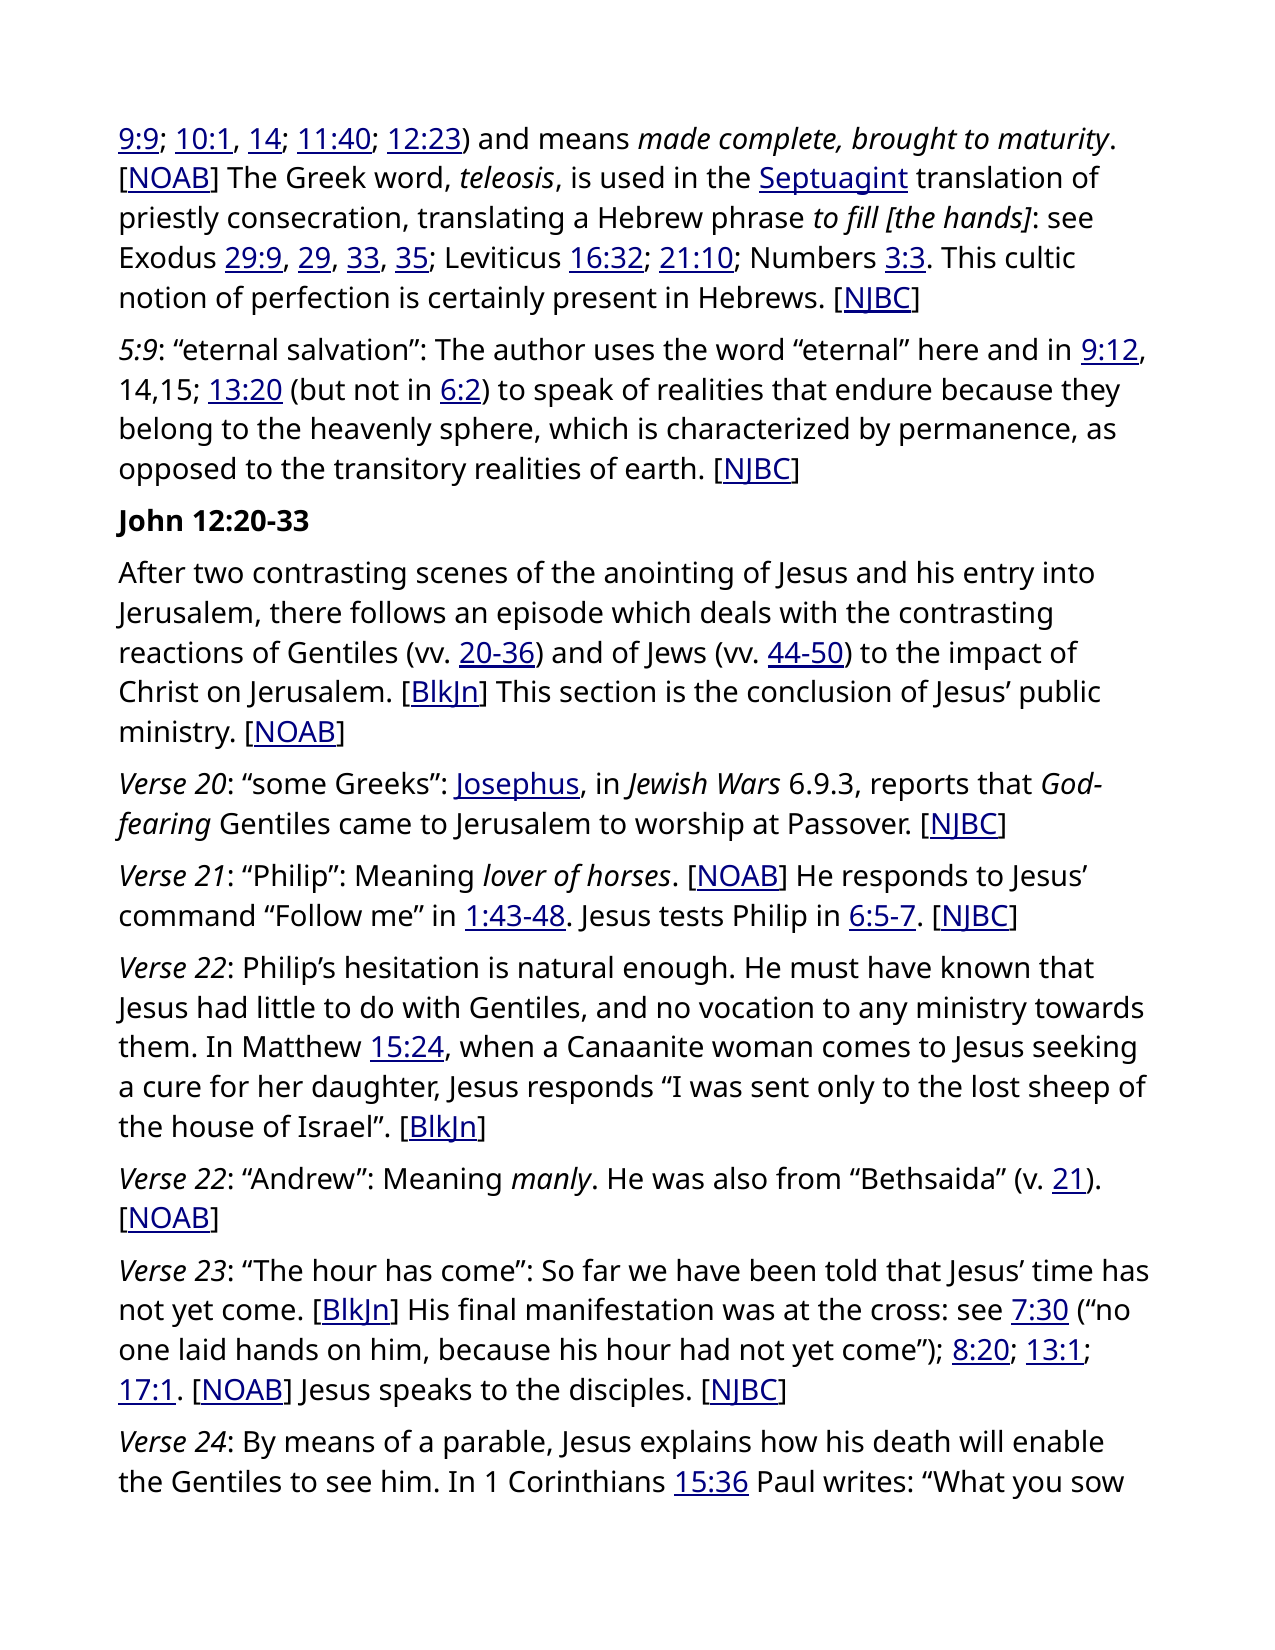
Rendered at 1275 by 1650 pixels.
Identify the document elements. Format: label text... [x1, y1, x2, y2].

text Verse 20: “some Greeks”: Josephus, in Jewish Wars 6.9.3, reports that God-fearing Gentiles came to Jerusalem to worship at Passover. [NJBC] [118, 763, 1157, 843]
text John 12:20-33 [118, 500, 1157, 540]
text Verse 22: “Andrew”: Meaning manly. He was also from “Bethsaida” (v. 21). [NOAB] [118, 1158, 1157, 1237]
text Verse 23: “The hour has come”: So far we have been told that Jesus’ time has not yet come. [BlkJn] His final manifestation was at the cross: see 7:30 (“no one laid hands on him, because his hour had not yet come”); 8:20; 13:1; 17:1. [NOAB] Jesus speaks to the disciples. [NJBC] [118, 1250, 1157, 1409]
text After two contrasting scenes of the anointing of Jesus and his entry into Jerusalem, there follows an episode which deals with the contrasting reactions of Gentiles (vv. 20-36) and of Jews (vv. 44-50) to the impact of Christ on Jerusalem. [BlkJn] This section is the conclusion of Jesus’ public ministry. [NOAB] [118, 552, 1157, 751]
text 5:9: “eternal salvation”: The author uses the word “eternal” here and in 9:12, 14,15; 13:20 (but not in 6:2) to speak of realities that endure because they belong to the heavenly sphere, which is characterized by permanence, as opposed to the transitory realities of earth. [NJBC] [118, 329, 1157, 488]
text Verse 21: “Philip”: Meaning lover of horses. [NOAB] He responds to Jesus’ command “Follow me” in 1:43-48. Jesus tests Philip in 6:5-7. [NJBC] [118, 855, 1157, 935]
text 9:9; 10:1, 14; 11:40; 12:23) and means made complete, brought to maturity. [NOAB] The Greek word, teleosis, is used in the Septuagint translation of priestly consecration, translating a Hebrew phrase to fill [the hands]: see Exodus 29:9, 29, 33, 35; Leviticus 16:32; 21:10; Numbers 3:3. This cultic notion of perfection is certainly present in Hebrews. [NJBC] [118, 118, 1157, 317]
text Verse 24: By means of a parable, Jesus explains how his death will enable the Gentiles to see him. In 1 Corinthians 15:36 Paul writes: “What you sow [118, 1421, 1157, 1501]
text Verse 22: Philip’s hesitation is natural enough. He must have known that Jesus had little to do with Gentiles, and no vocation to any ministry towards them. In Matthew 15:24, when a Canaanite woman comes to Jesus seeking a cure for her daughter, Jesus responds “I was sent only to the lost sheep of the house of Israel”. [BlkJn] [118, 947, 1157, 1146]
